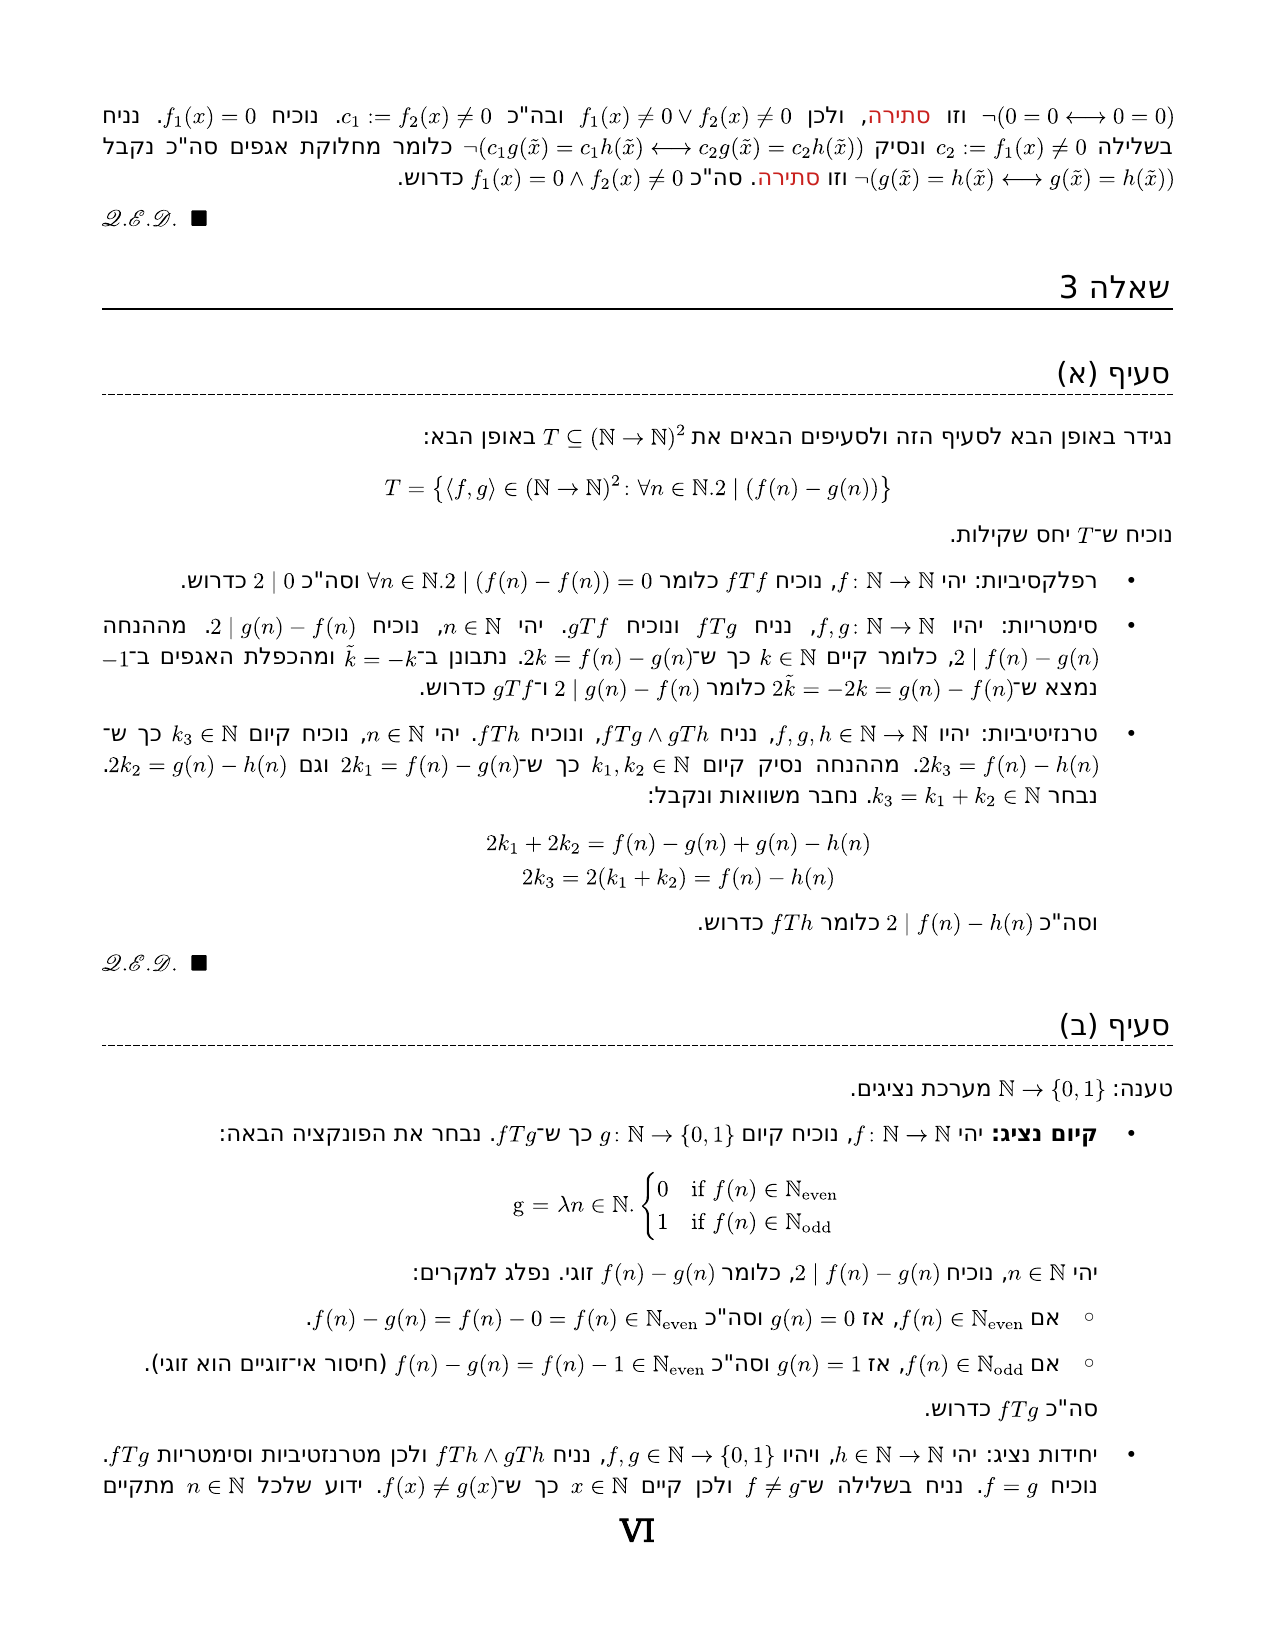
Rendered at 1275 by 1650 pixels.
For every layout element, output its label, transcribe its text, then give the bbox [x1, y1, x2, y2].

list אם , אז וסה"כ . [102, 1304, 1098, 1331]
list וסה"כ כלומר כדרוש. [102, 909, 1136, 936]
text טענה: מערכת נציגים. [102, 1075, 1173, 1102]
text נגידר באופן הבא לסעיף הזה ולסעיפים הבאים את באופן הבא: [102, 423, 1173, 450]
list יחידות נציג: יהי , ויהיו , נניח ולכן מטרנזטיביות וסימטריות . נוכיח . נניח בשלילה ש־ ולכן קיים כך ש־. ידוע שלכל מתקיים [102, 1441, 1136, 1499]
list טרנזיטיביות: יהיו , נניח , ונוכיח . יהי , נוכיח קיום כך ש־. מההנחה נסיק קיום כך ש־ וגם . נבחר . נחבר משוואות ונקבל: [102, 720, 1136, 808]
text נוכיח ש־ יחס שקילות. [102, 522, 1173, 548]
list אם , אז וסה"כ (חיסור אי־זוגיים הוא זוגי). [102, 1350, 1098, 1377]
list יהי , נוכיח , כלומר זוגי. נפלג למקרים: [102, 1259, 1136, 1286]
subtitle סעיף (א) [102, 354, 1173, 394]
subtitle שאלה 3 [102, 266, 1173, 308]
list רפלקסיביות: יהי , נוכיח כלומר וסה"כ כדרוש. [102, 567, 1136, 594]
subtitle סעיף (ב) [102, 1005, 1173, 1045]
list סימטריות: יהיו , נניח ונוכיח . יהי , נוכיח . מההנחה , כלומר קיים כך ש־. נתבונן ב־ ומהכפלת האגפים ב־ נמצא ש־ כלומר ו־ כדרוש. [102, 612, 1136, 702]
list סה"כ כדרוש. [102, 1396, 1136, 1422]
list קיום נציג: יהי , נוכיח קיום כך ש־. נבחר את הפונקציה הבאה: [102, 1120, 1136, 1147]
text וזו סתירה, ולכן ובה"כ . נוכיח . נניח בשלילה ונסיק כלומר מחלוקת אגפים סה"כ נקבל וזו סתירה. סה"כ כדרוש. [102, 102, 1173, 191]
